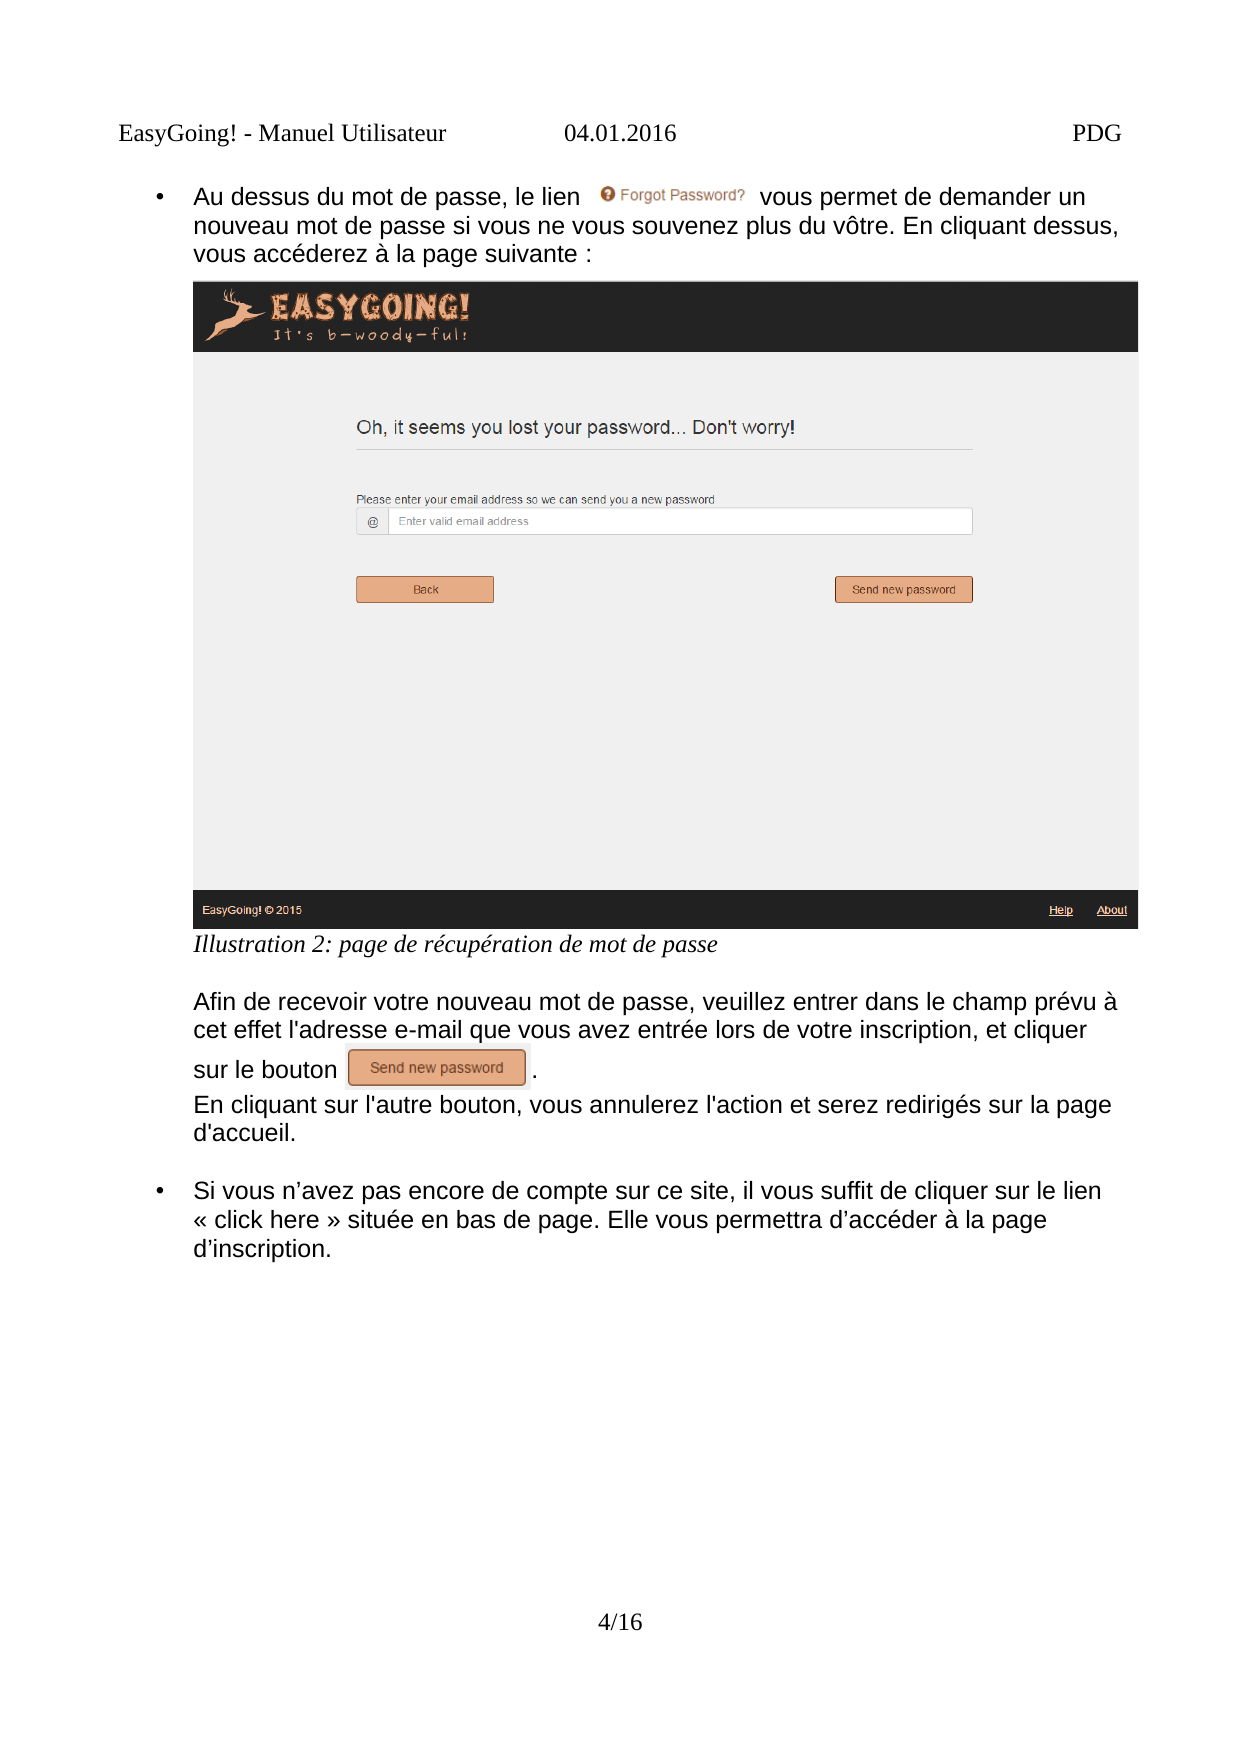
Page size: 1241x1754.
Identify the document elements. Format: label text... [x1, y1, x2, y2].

list Au dessus du mot de passe, le lien vous permet de demander un nouveau mot de passe si vous ne vous souvenez plus du vôtre. En cliquant dessus, vous accéderez à la page suivante : [156, 176, 1122, 268]
picture [587, 176, 753, 206]
list Si vous n’avez pas encore de compte sur ce site, il vous suffit de cliquer sur le lien « click here » située en bas de page. Elle vous permettra d’accéder à la page d’inscription. [156, 1176, 1122, 1262]
list Afin de recevoir votre nouveau mot de passe, veuillez entrer dans le champ prévu à cet effet l'adresse e-mail que vous avez entrée lors de votre inscription, et cliquer sur le bouton . En cliquant sur l'autre bouton, vous annulerez l'action et serez redirigés sur la page d'accueil. [156, 958, 1122, 1176]
picture [344, 1043, 531, 1090]
list Illustration 2: page de récupération de mot de passe [193, 929, 1138, 958]
picture [193, 280, 1139, 929]
